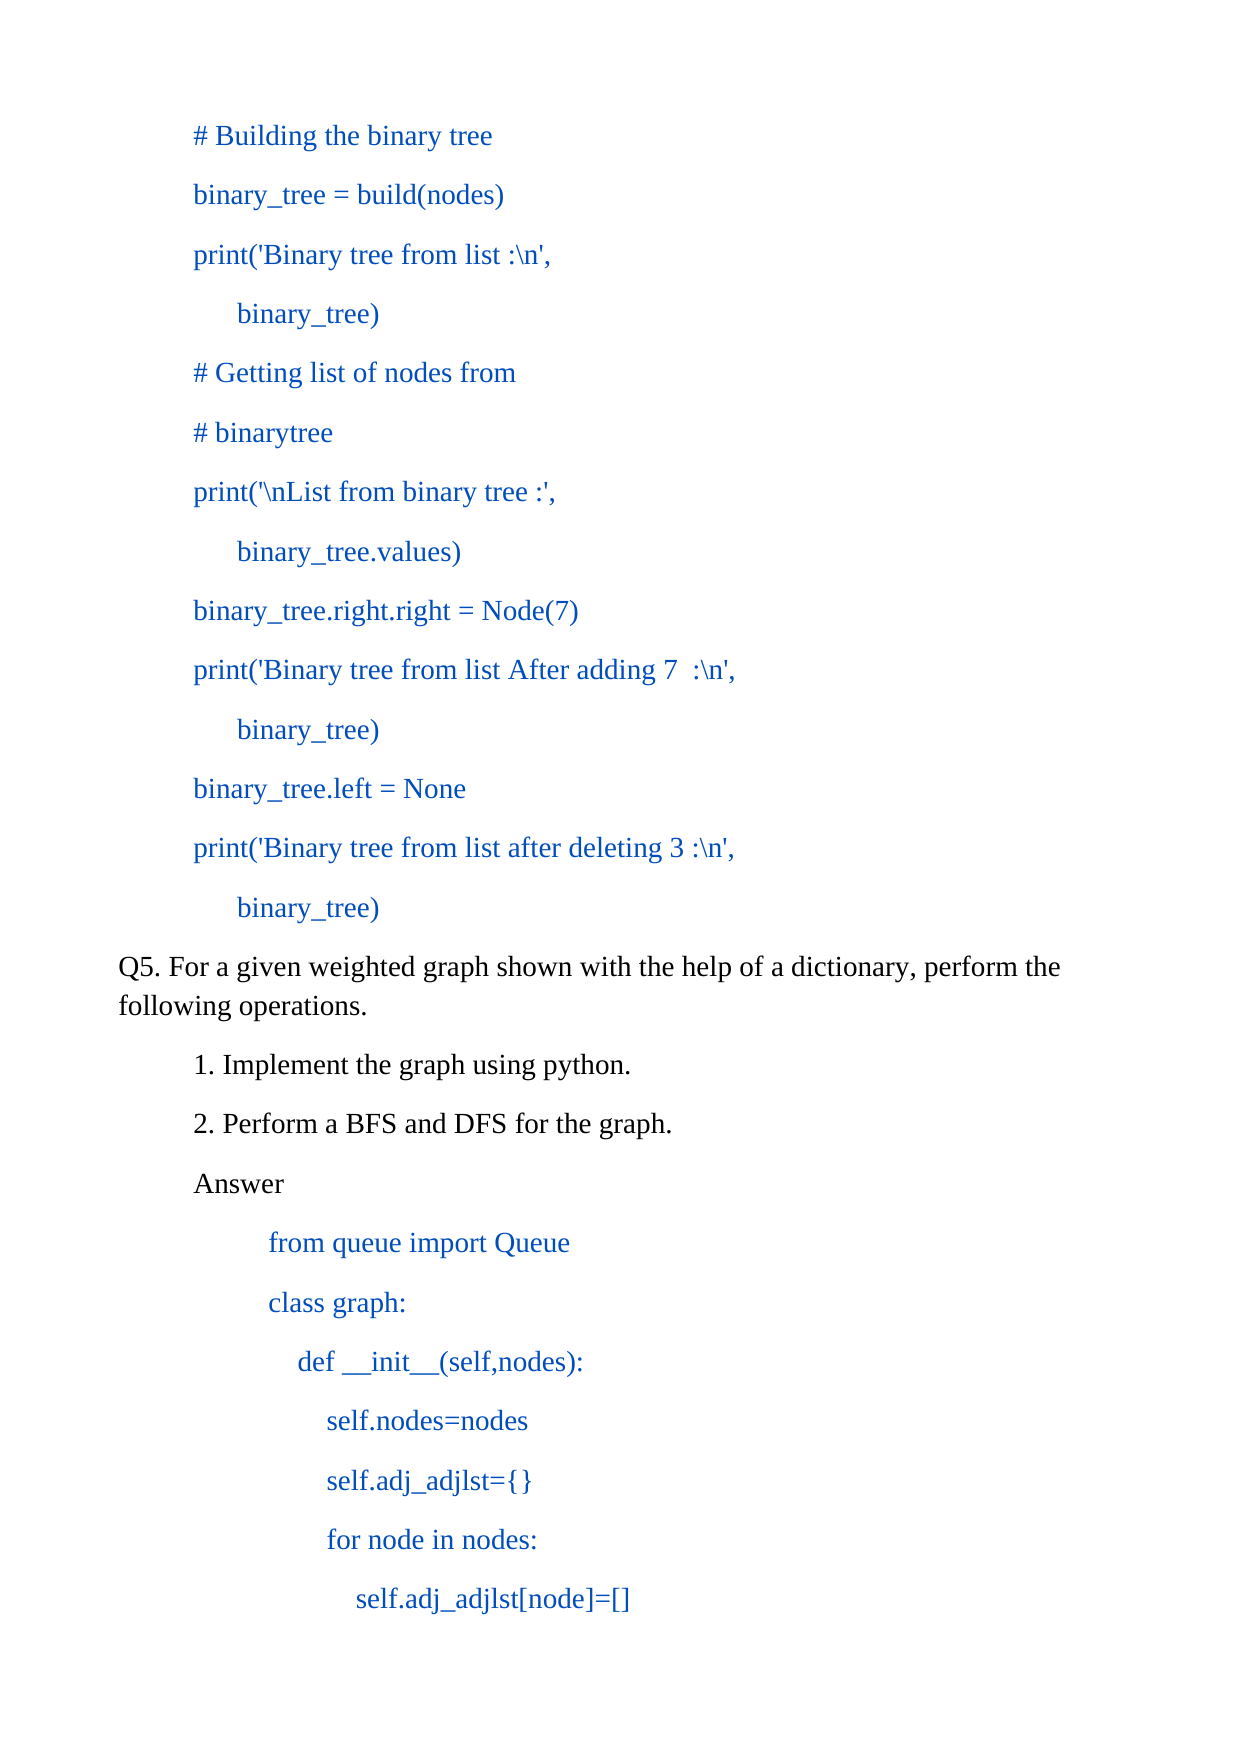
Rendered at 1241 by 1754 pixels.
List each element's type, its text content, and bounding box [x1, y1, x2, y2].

text print('Binary tree from list After adding 7 :\n', [193, 652, 1122, 686]
text print('Binary tree from list after deleting 3 :\n', [193, 831, 1122, 864]
text binary_tree.left = None [193, 771, 1122, 805]
text def __init__(self,nodes): [268, 1344, 1122, 1378]
text # Getting list of nodes from [193, 356, 1122, 389]
text binary_tree = build(nodes) [193, 177, 1122, 211]
text 2. Perform a BFS and DFS for the graph. [193, 1107, 1122, 1140]
text binary_tree.right.right = Node(7) [193, 593, 1122, 627]
text self.adj_adjlst[node]=[] [268, 1582, 1122, 1615]
text print('Binary tree from list :\n', [193, 237, 1122, 270]
text binary_tree) [193, 296, 1122, 330]
text binary_tree) [193, 712, 1122, 745]
text Answer [193, 1166, 1122, 1199]
text for node in nodes: [268, 1522, 1122, 1556]
text class graph: [268, 1285, 1122, 1318]
text # Building the binary tree [193, 118, 1122, 152]
text 1. Implement the graph using python. [193, 1047, 1122, 1081]
text # binarytree [193, 415, 1122, 448]
text binary_tree.values) [193, 534, 1122, 567]
text print('\nList from binary tree :', [193, 474, 1122, 508]
text self.nodes=nodes [268, 1403, 1122, 1437]
text self.adj_adjlst={} [268, 1463, 1122, 1496]
text Q5. For a given weighted graph shown with the help of a dictionary, perform the following operations. [118, 949, 1122, 1021]
text binary_tree) [193, 890, 1122, 923]
text from queue import Queue [268, 1225, 1122, 1259]
